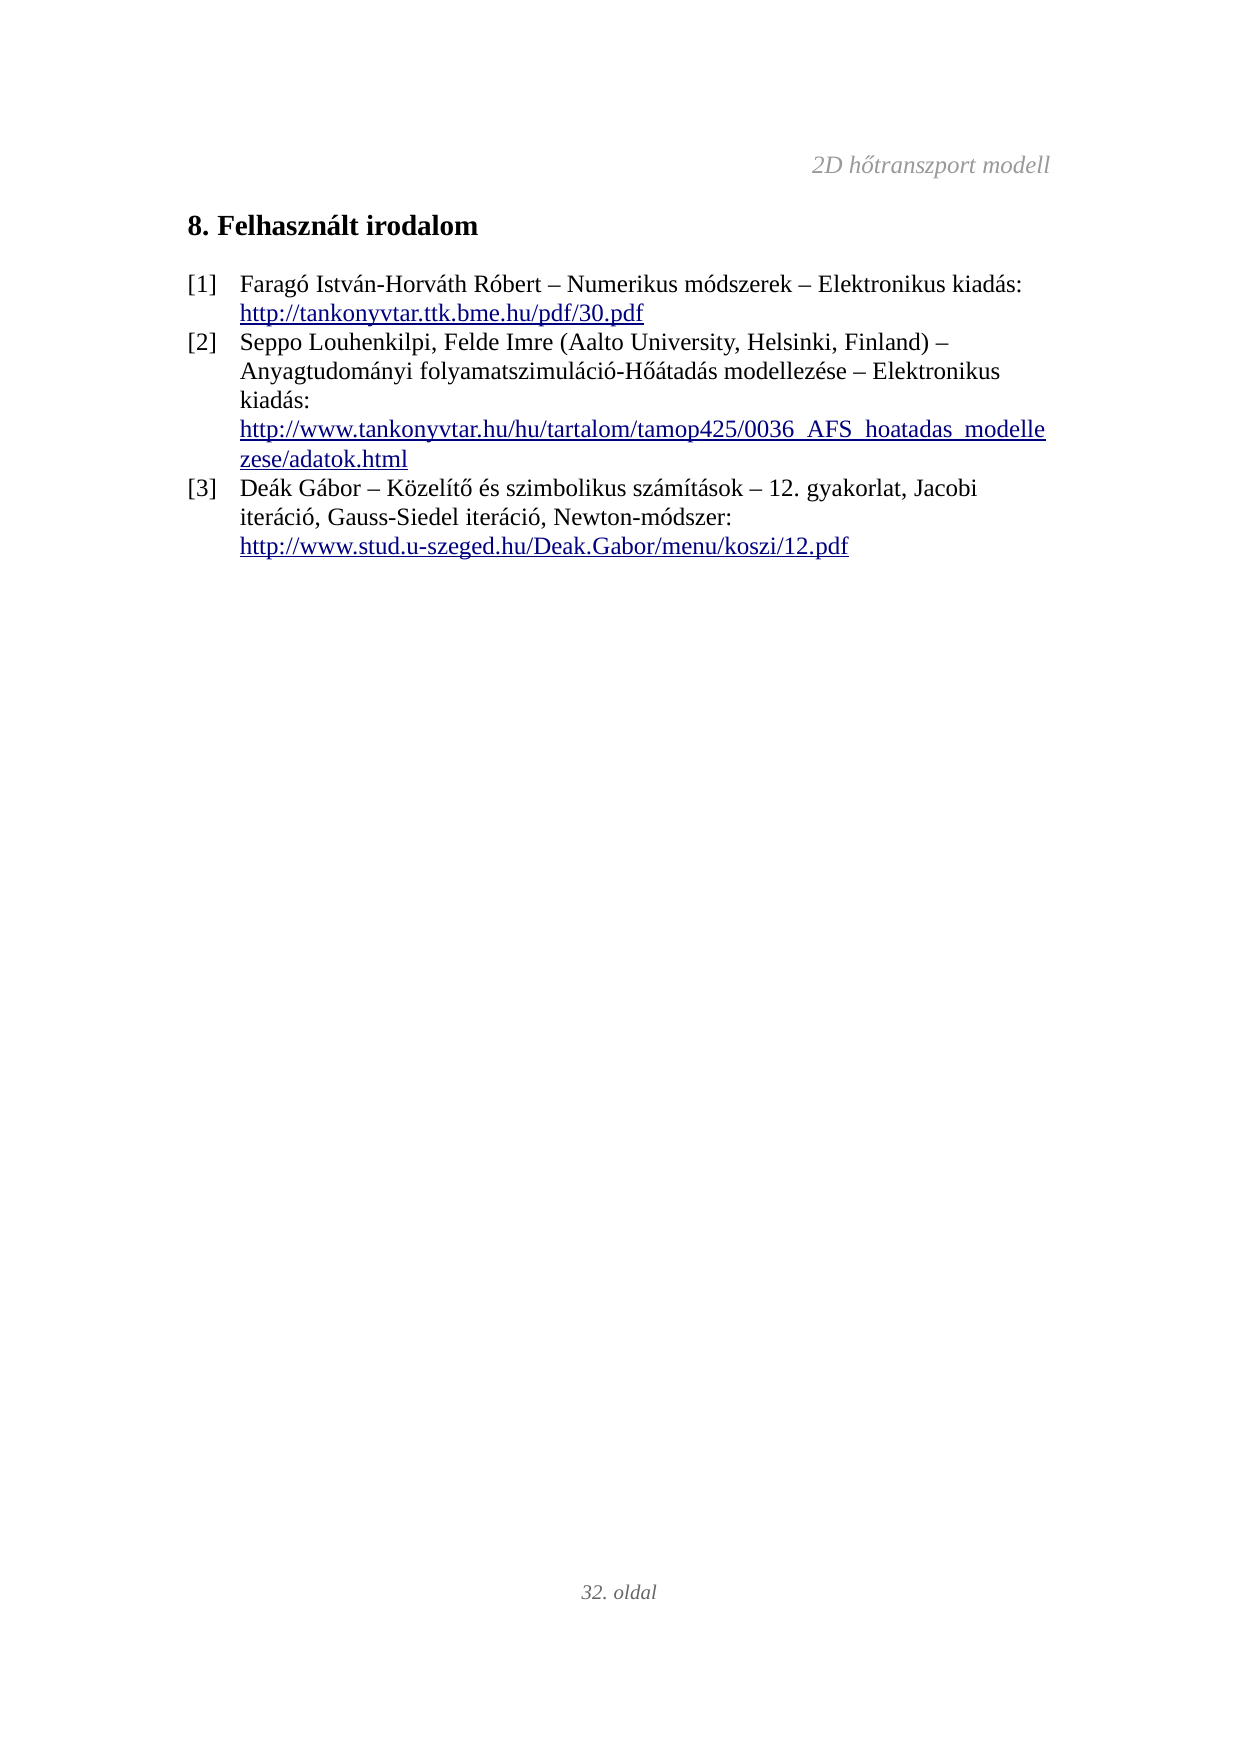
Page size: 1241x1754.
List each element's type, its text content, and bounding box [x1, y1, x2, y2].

subtitle Felhasznált irodalom [187, 208, 1053, 242]
text [2] Seppo Louhenkilpi, Felde Imre (Aalto University, Helsinki, Finland) – Anyagtudományi folyamatszimuláció-Hőátadás modellezése – Elektronikus kiadás: http://www.tankonyvtar.hu/hu/tartalom/tamop425/0036_AFS_hoatadas_modellezese/adatok.html [187, 327, 1053, 472]
text [1] Faragó István-Horváth Róbert – Numerikus módszerek – Elektronikus kiadás: http://tankonyvtar.ttk.bme.hu/pdf/30.pdf [187, 269, 1053, 327]
text [3] Deák Gábor – Közelítő és szimbolikus számítások – 12. gyakorlat, Jacobi iteráció, Gauss-Siedel iteráció, Newton-módszer: http://www.stud.u-szeged.hu/Deak.Gabor/menu/koszi/12.pdf [187, 472, 1053, 560]
